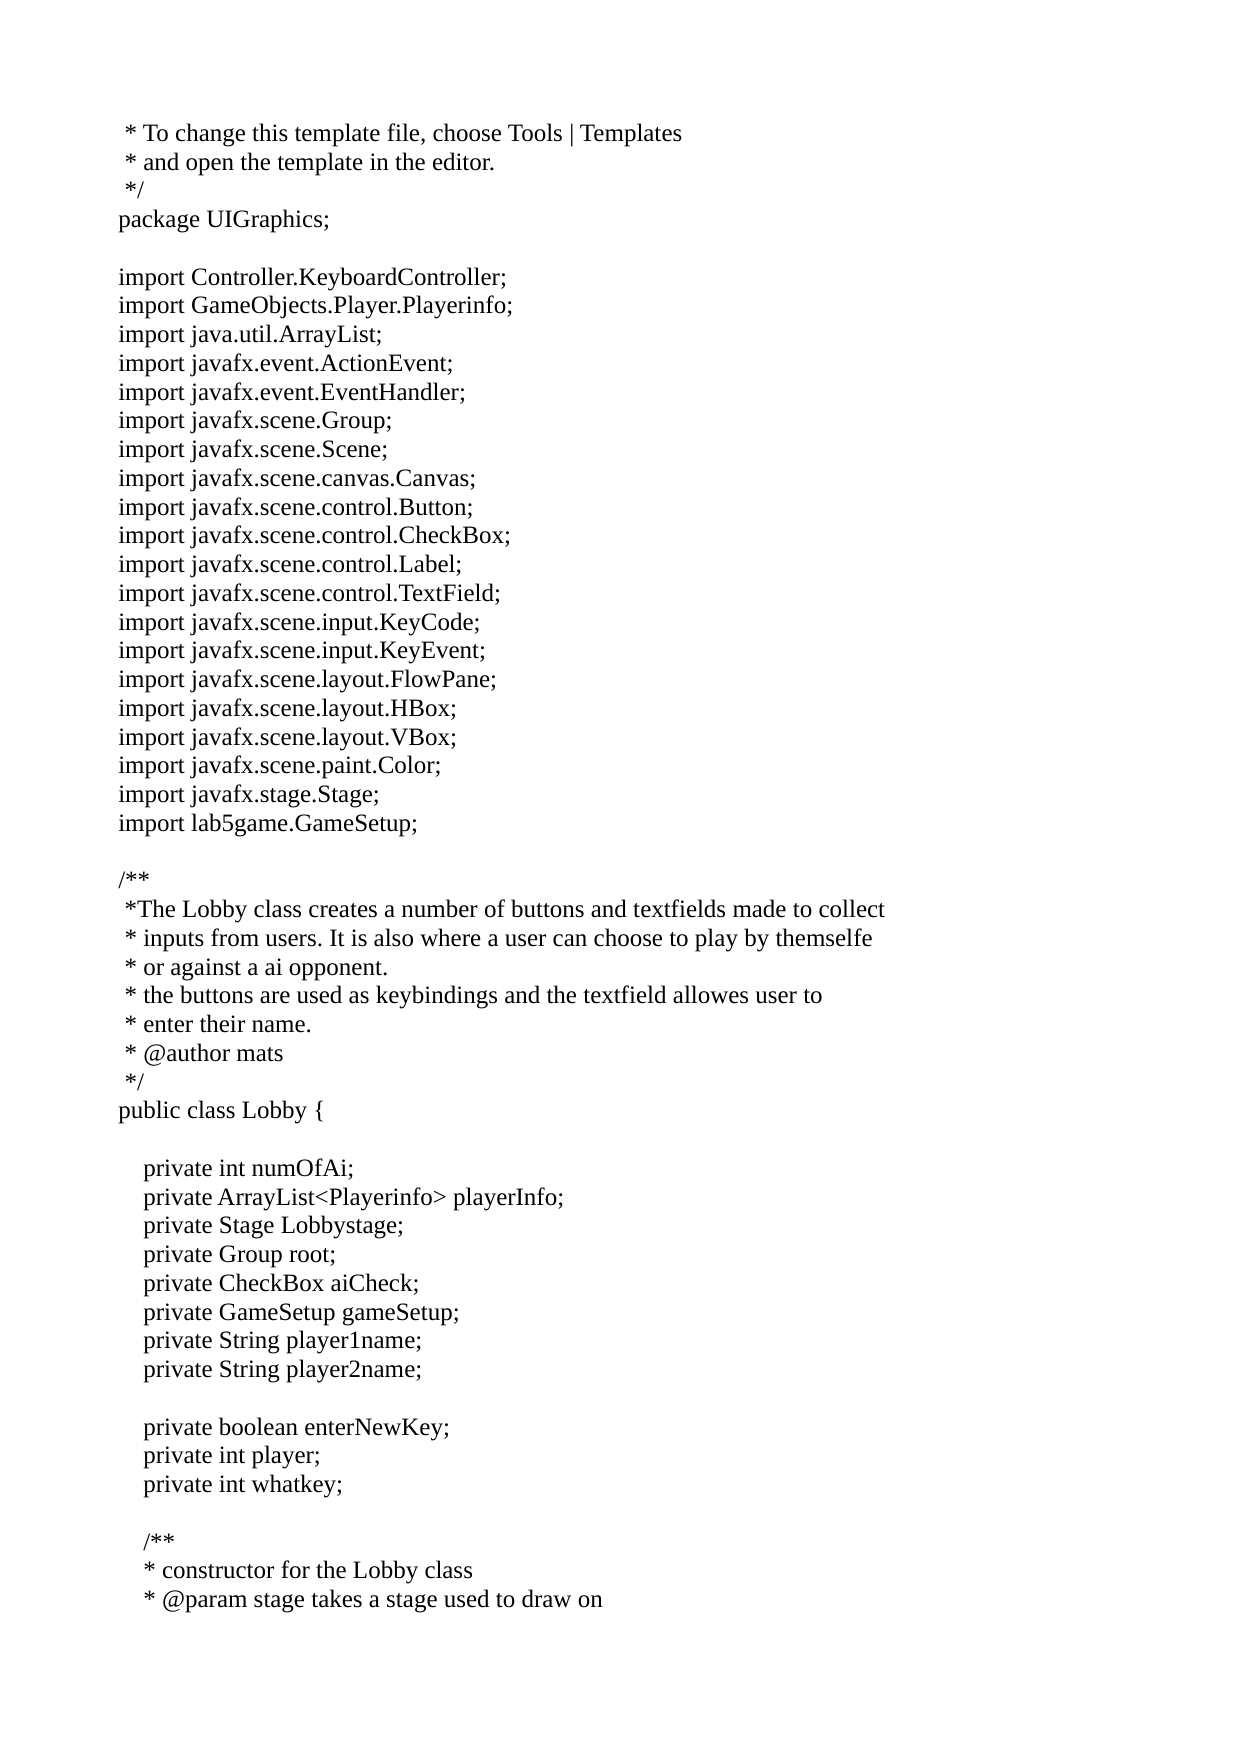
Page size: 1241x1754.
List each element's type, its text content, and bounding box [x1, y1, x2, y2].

text */ [118, 1067, 1122, 1096]
text import javafx.scene.input.KeyCode; [118, 607, 1122, 636]
text import javafx.event.EventHandler; [118, 377, 1122, 406]
text import lab5game.GameSetup; [118, 808, 1122, 837]
text * constructor for the Lobby class [118, 1556, 1122, 1584]
text * and open the template in the editor. [118, 147, 1122, 176]
text private int whatkey; [118, 1469, 1122, 1498]
text * @param stage takes a stage used to draw on [118, 1584, 1122, 1613]
text public class Lobby { [118, 1096, 1122, 1124]
text private String player1name; [118, 1326, 1122, 1354]
text import javafx.event.ActionEvent; [118, 348, 1122, 377]
text import javafx.scene.control.CheckBox; [118, 521, 1122, 549]
text import javafx.scene.input.KeyEvent; [118, 636, 1122, 664]
text import javafx.scene.Group; [118, 406, 1122, 434]
text * the buttons are used as keybindings and the textfield allowes user to [118, 981, 1122, 1009]
text private GameSetup gameSetup; [118, 1297, 1122, 1326]
text */ [118, 176, 1122, 204]
text private Stage Lobbystage; [118, 1211, 1122, 1239]
text import javafx.scene.layout.FlowPane; [118, 664, 1122, 693]
text import javafx.stage.Stage; [118, 779, 1122, 808]
text * enter their name. [118, 1009, 1122, 1038]
text /** [118, 866, 1122, 894]
text * or against a ai opponent. [118, 952, 1122, 981]
text import javafx.scene.Scene; [118, 434, 1122, 463]
text * @author mats [118, 1038, 1122, 1067]
text import javafx.scene.canvas.Canvas; [118, 463, 1122, 492]
text import Controller.KeyboardController; [118, 262, 1122, 291]
text package UIGraphics; [118, 204, 1122, 233]
text private Group root; [118, 1239, 1122, 1268]
text import javafx.scene.layout.HBox; [118, 693, 1122, 722]
text import javafx.scene.layout.VBox; [118, 722, 1122, 751]
text private CheckBox aiCheck; [118, 1268, 1122, 1297]
text *The Lobby class creates a number of buttons and textfields made to collect [118, 894, 1122, 923]
text private ArrayList<Playerinfo> playerInfo; [118, 1182, 1122, 1211]
text import javafx.scene.control.TextField; [118, 578, 1122, 607]
text /** [118, 1527, 1122, 1556]
text import javafx.scene.paint.Color; [118, 751, 1122, 779]
text * inputs from users. It is also where a user can choose to play by themselfe [118, 923, 1122, 952]
text private String player2name; [118, 1354, 1122, 1383]
text private int player; [118, 1441, 1122, 1469]
text private int numOfAi; [118, 1153, 1122, 1182]
text import GameObjects.Player.Playerinfo; [118, 291, 1122, 319]
text private boolean enterNewKey; [118, 1412, 1122, 1441]
text import javafx.scene.control.Button; [118, 492, 1122, 521]
text import javafx.scene.control.Label; [118, 549, 1122, 578]
text import java.util.ArrayList; [118, 319, 1122, 348]
text * To change this template file, choose Tools | Templates [118, 118, 1122, 147]
